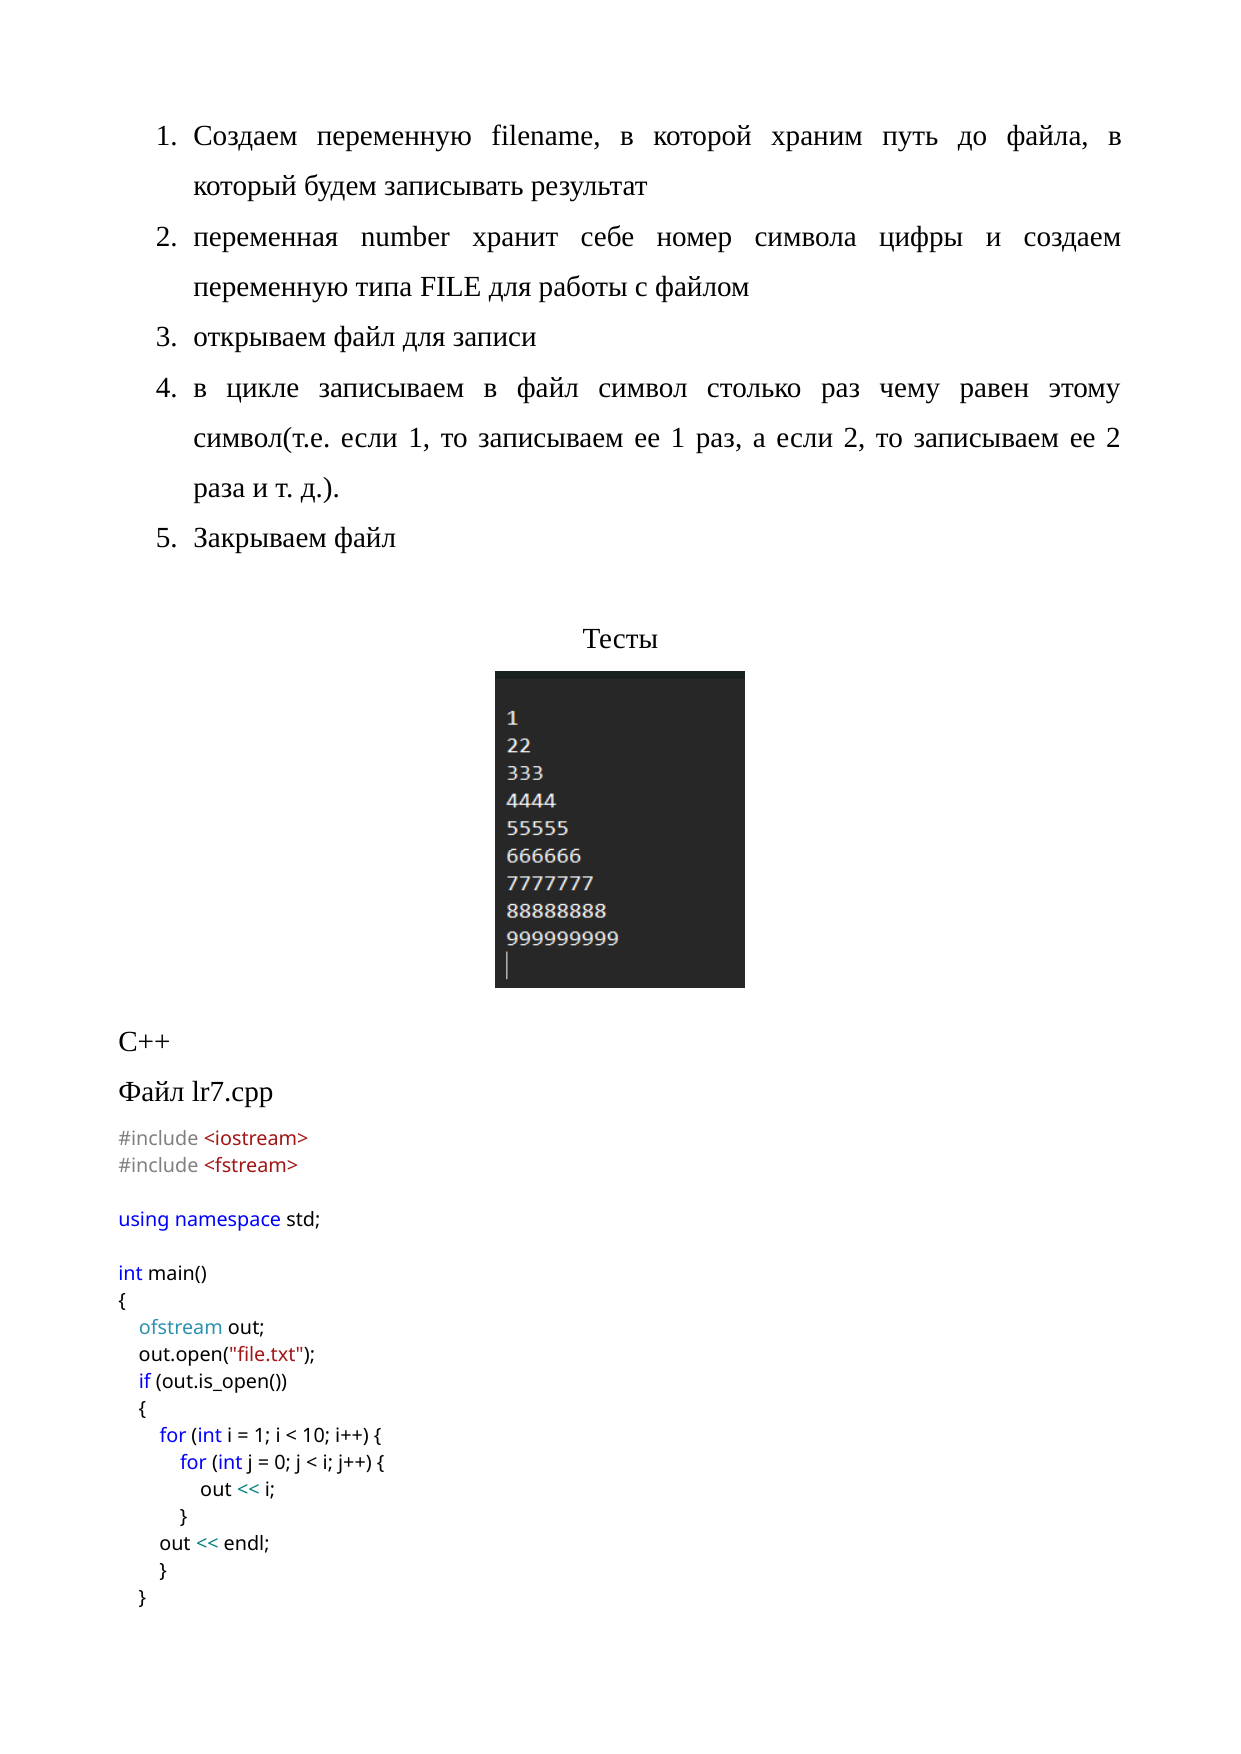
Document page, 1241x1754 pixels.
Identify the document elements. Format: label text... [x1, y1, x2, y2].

list в цикле записываем в файл символ столько раз чему равен этому символ(т.е. если 1, то записываем ее 1 раз, а если 2, то записываем ее 2 раза и т. д.). [156, 370, 1122, 504]
text } [118, 1502, 1122, 1529]
text ofstream out; [118, 1313, 1122, 1340]
list переменная number хранит себе номер символа цифры и создаем переменную типа FILE для работы с файлом [156, 219, 1122, 303]
text Файл lr7.cpp [118, 1074, 1122, 1108]
text } [118, 1556, 1122, 1583]
text out << endl; [118, 1529, 1122, 1556]
text if (out.is_open()) [118, 1367, 1122, 1394]
text Тесты [118, 621, 1122, 655]
text out << i; [118, 1475, 1122, 1502]
text for (int i = 1; i < 10; i++) { [118, 1421, 1122, 1448]
text out.open("file.txt"); [118, 1340, 1122, 1367]
text int main() [118, 1259, 1122, 1286]
text #include <iostream> [118, 1124, 1122, 1151]
list открываем файл для записи [156, 319, 1122, 353]
text #include <fstream> [118, 1151, 1122, 1178]
text using namespace std; [118, 1205, 1122, 1232]
text { [118, 1286, 1122, 1313]
text C++ [118, 1024, 1122, 1057]
text { [118, 1394, 1122, 1421]
text } [118, 1583, 1122, 1610]
picture [495, 671, 745, 988]
list Закрываем файл [156, 521, 1122, 554]
text for (int j = 0; j < i; j++) { [118, 1448, 1122, 1475]
list Создаем переменную filename, в которой храним путь до файла, в который будем записывать результат [156, 118, 1122, 202]
